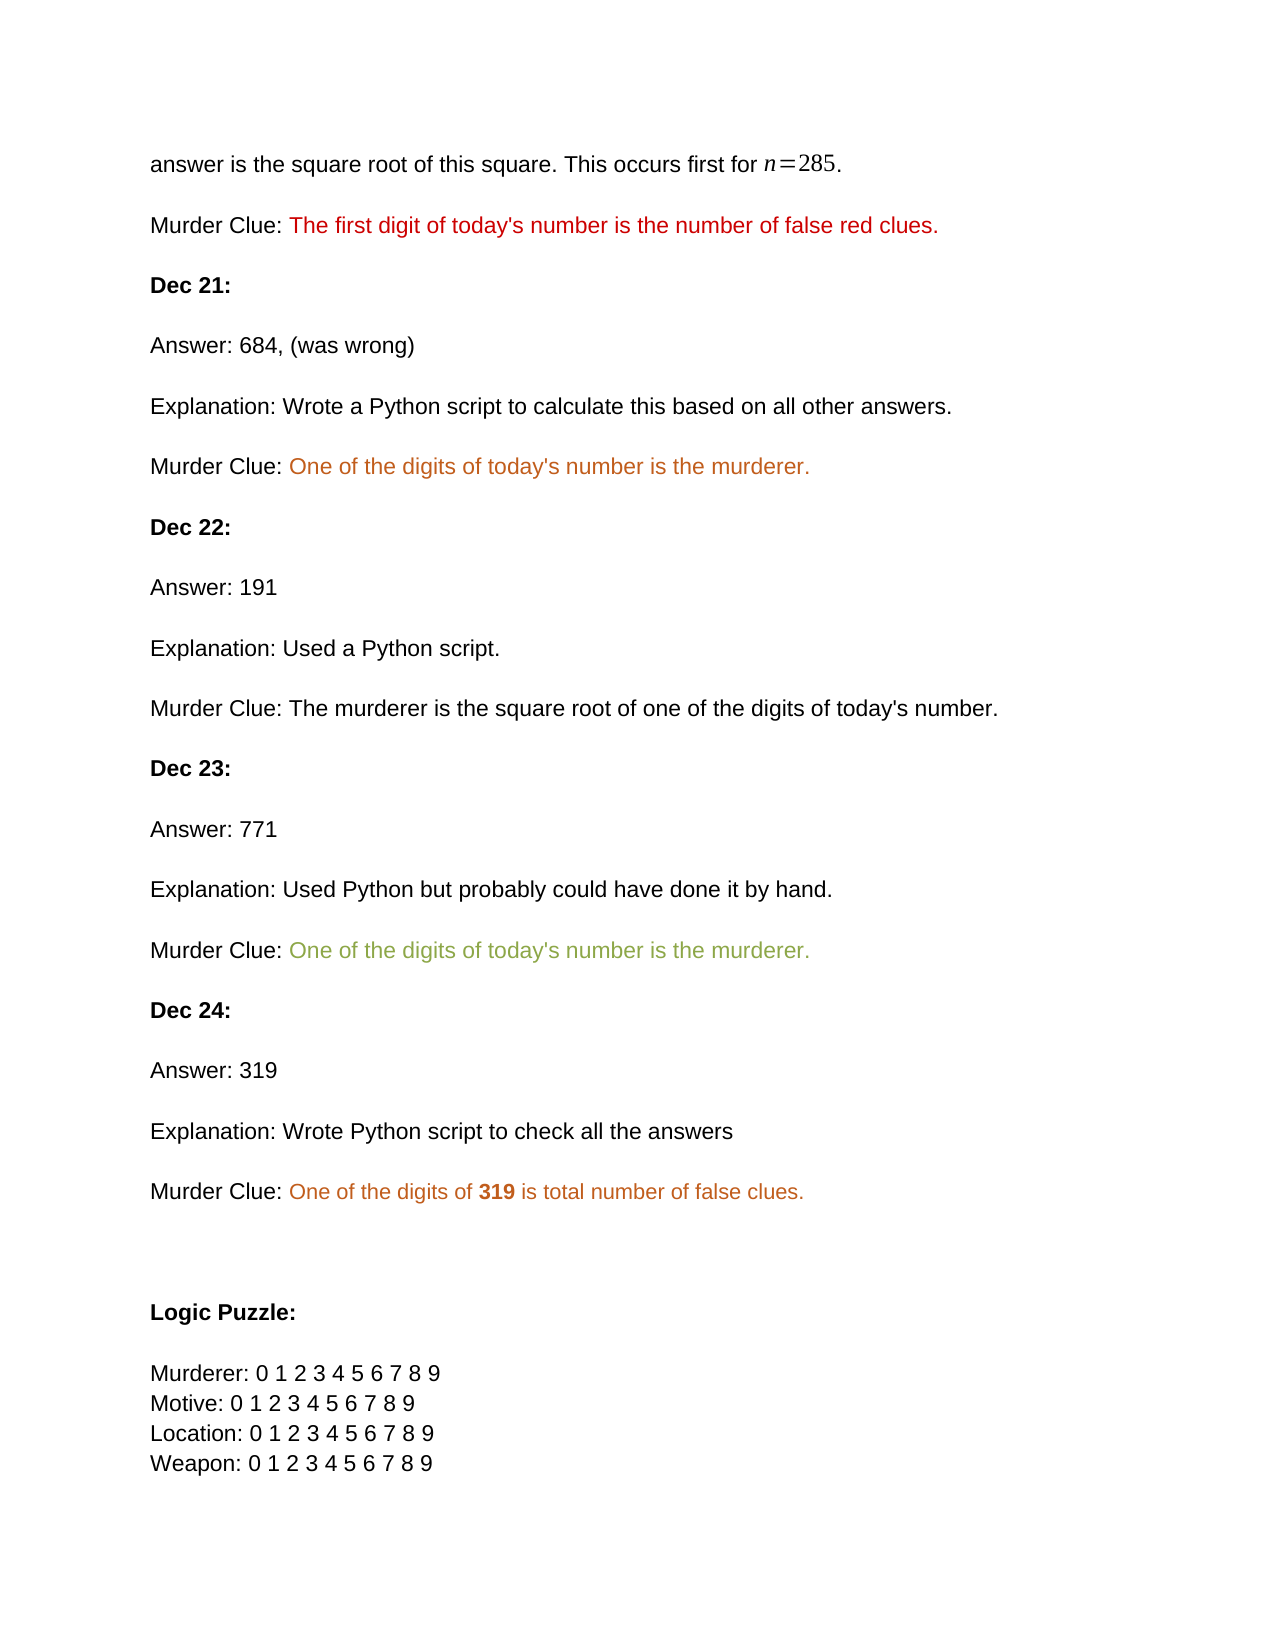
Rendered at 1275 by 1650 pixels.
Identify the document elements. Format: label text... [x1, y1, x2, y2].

text Murder Clue: One of the digits of today's number is the murderer. [150, 453, 1125, 480]
text Answer: 319 [150, 1057, 1125, 1084]
text Motive: 0 1 2 3 4 5 6 7 8 9 [150, 1390, 1125, 1416]
text Explanation: Used Python but probably could have done it by hand. [150, 876, 1125, 903]
text Weapon: 0 1 2 3 4 5 6 7 8 9 [150, 1450, 1125, 1477]
text Dec 24: [150, 997, 1125, 1023]
text Dec 22: [150, 514, 1125, 540]
text Murder Clue: The murderer is the square root of one of the digits of today's number. [150, 695, 1125, 721]
text Location: 0 1 2 3 4 5 6 7 8 9 [150, 1420, 1125, 1446]
text Answer: 771 [150, 816, 1125, 842]
text Dec 23: [150, 755, 1125, 782]
text Answer: 684, (was wrong) [150, 332, 1125, 359]
text Dec 21: [150, 272, 1125, 298]
text Explanation: Wrote a Python script to calculate this based on all other answers. [150, 393, 1125, 419]
text Murderer: 0 1 2 3 4 5 6 7 8 9 [150, 1359, 1125, 1386]
text Murder Clue: One of the digits of today's number is the murderer. [150, 937, 1125, 963]
text Answer: 191 [150, 574, 1125, 601]
text Logic Puzzle: [150, 1299, 1125, 1326]
text Explanation: Wrote Python script to check all the answers [150, 1118, 1125, 1144]
text answer is the square root of this square. This occurs first for . [150, 150, 1125, 178]
text Explanation: Used a Python script. [150, 634, 1125, 661]
text Murder Clue: The first digit of today's number is the number of false red clues. [150, 212, 1125, 238]
text Murder Clue: One of the digits of 319 is total number of false clues. [150, 1178, 1125, 1205]
